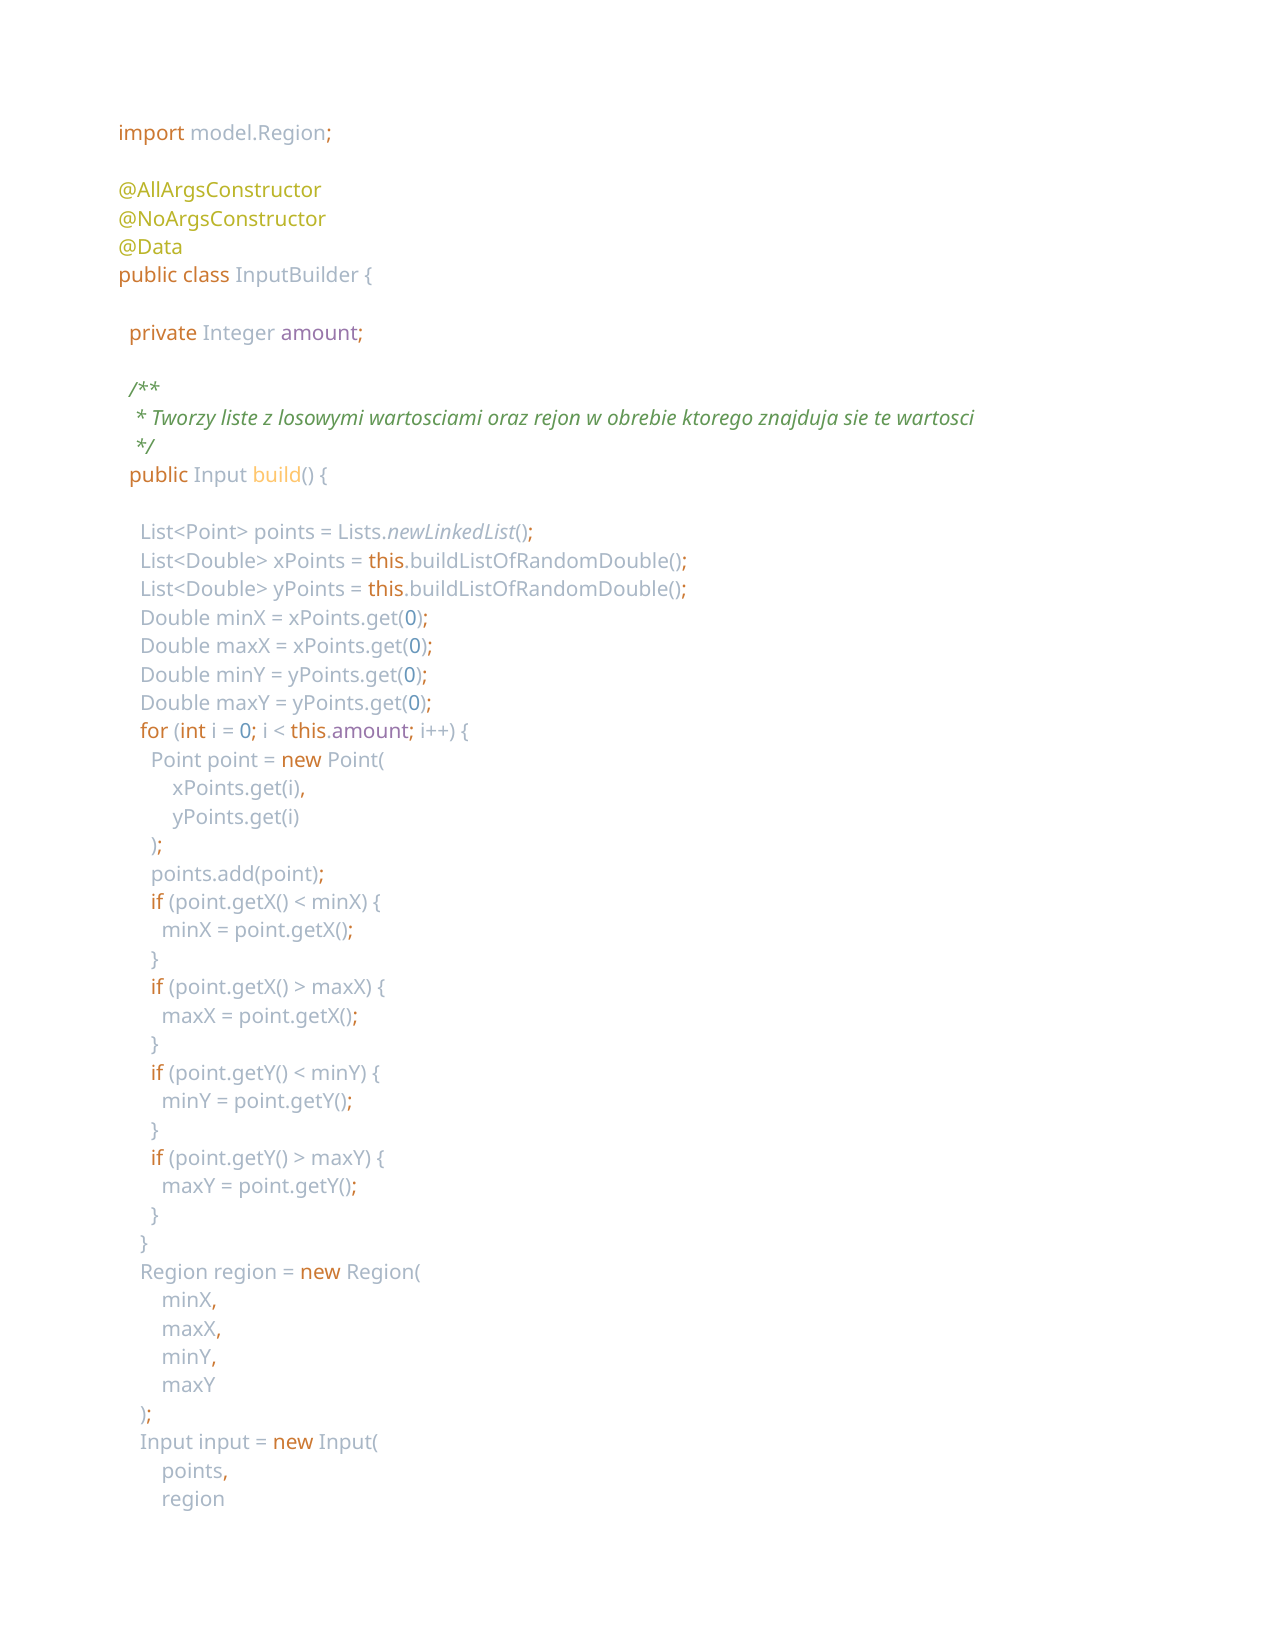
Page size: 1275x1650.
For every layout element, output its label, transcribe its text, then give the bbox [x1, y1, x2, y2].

text import model.Region; @AllArgsConstructor @NoArgsConstructor @Data public class InputBuilder { private Integer amount; /** * Tworzy liste z losowymi wartosciami oraz rejon w obrebie ktorego znajduja sie te wartosci */ public Input build() { List<Point> points = Lists.newLinkedList(); List<Double> xPoints = this.buildListOfRandomDouble(); List<Double> yPoints = this.buildListOfRandomDouble(); Double minX = xPoints.get(0); Double maxX = xPoints.get(0); Double minY = yPoints.get(0); Double maxY = yPoints.get(0); for (int i = 0; i < this.amount; i++) { Point point = new Point( xPoints.get(i), yPoints.get(i) ); points.add(point); if (point.getX() < minX) { minX = point.getX(); } if (point.getX() > maxX) { maxX = point.getX(); } if (point.getY() < minY) { minY = point.getY(); } if (point.getY() > maxY) { maxY = point.getY(); } } Region region = new Region( minX, maxX, minY, maxY ); Input input = new Input( points, region [118, 118, 1157, 1513]
